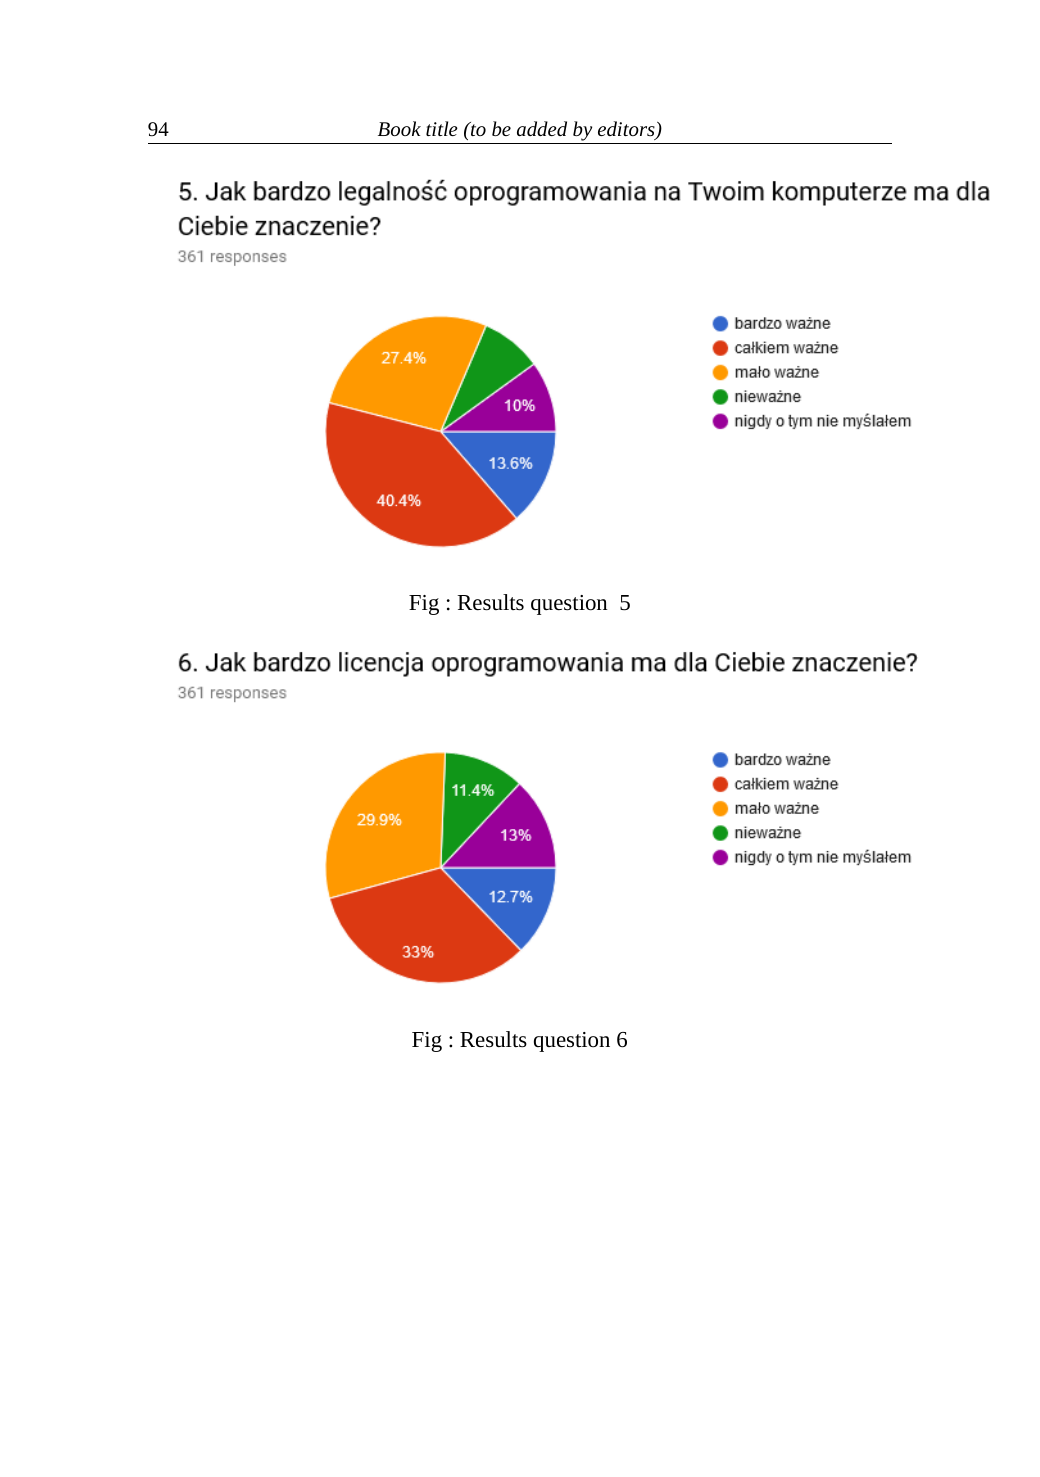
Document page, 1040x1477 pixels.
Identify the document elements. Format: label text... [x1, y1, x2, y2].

picture [147, 144, 1040, 591]
text Fig : Results question 6 [148, 1027, 892, 1052]
picture [147, 615, 1040, 1027]
text Fig : Results question 5 [148, 591, 892, 615]
